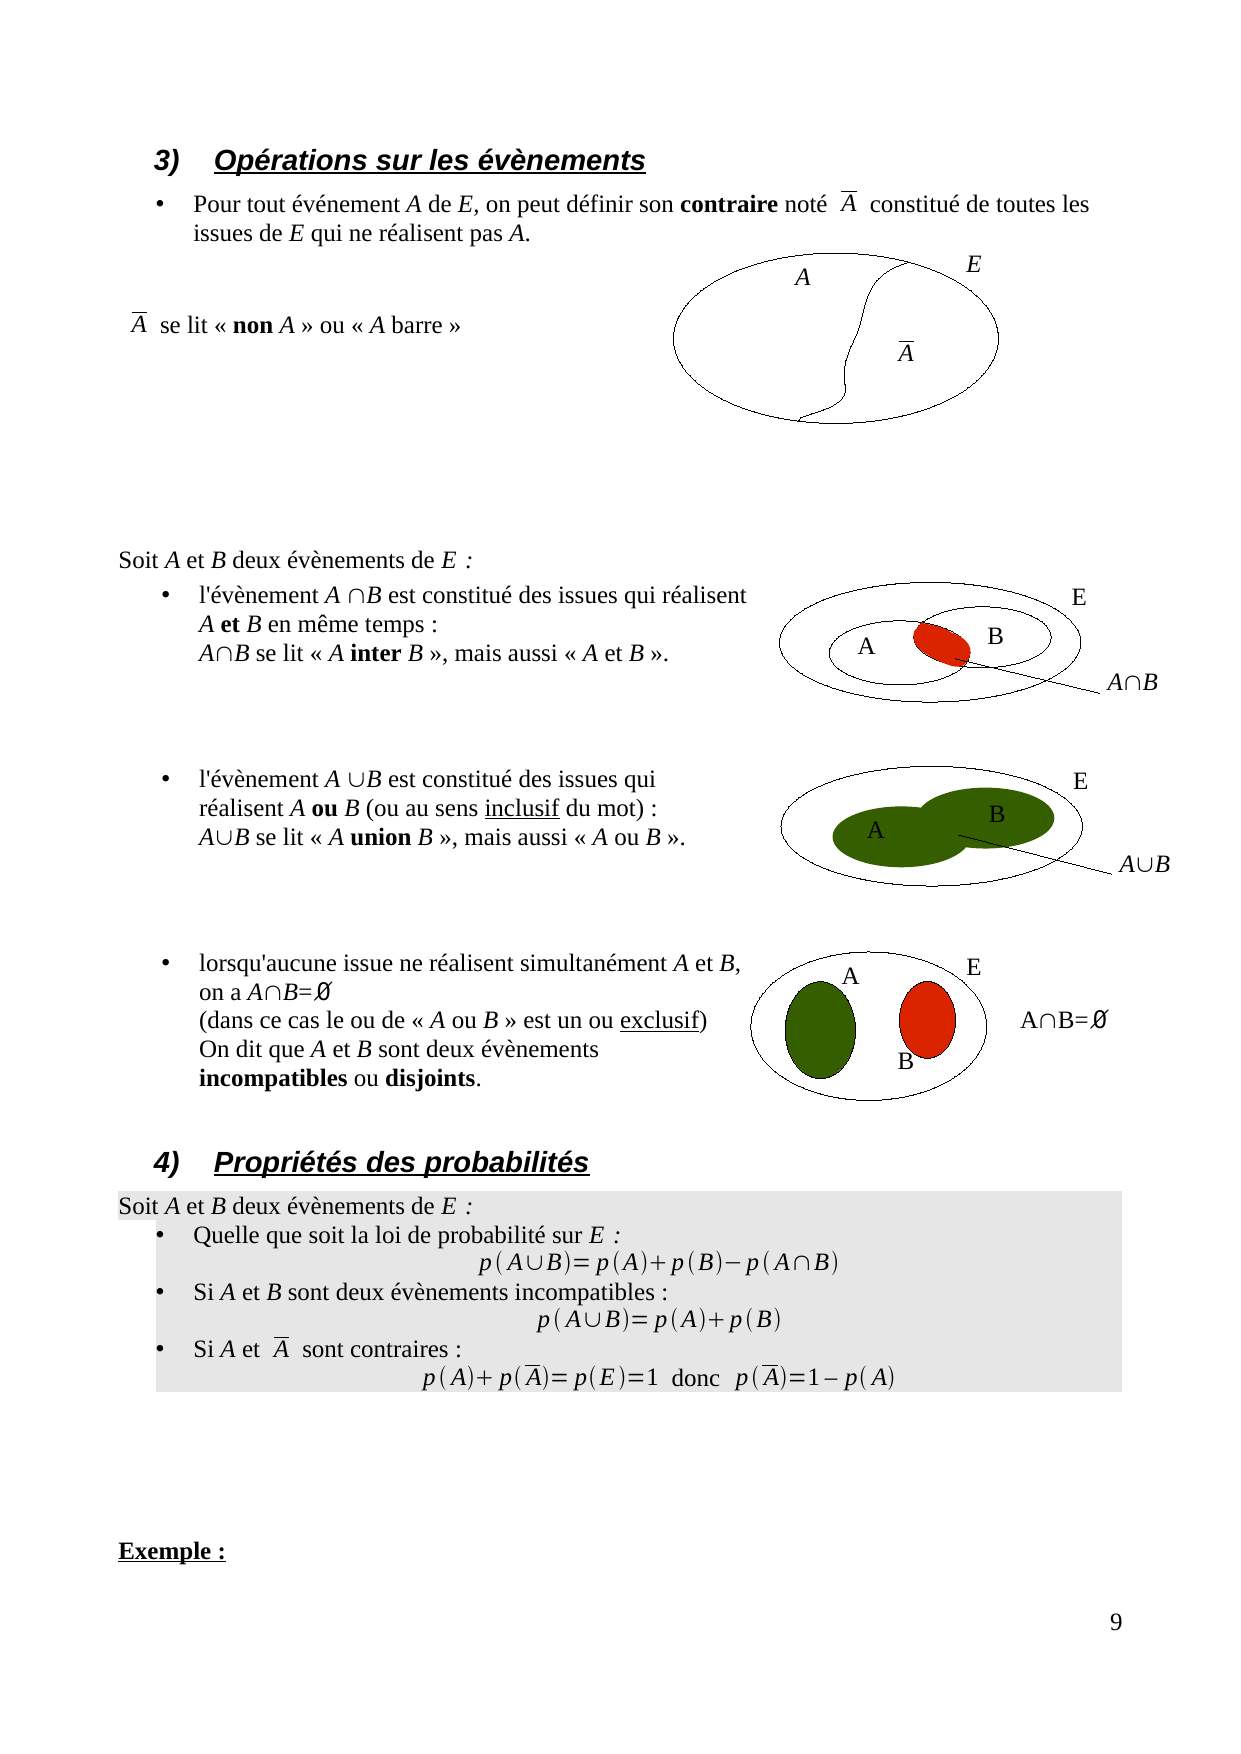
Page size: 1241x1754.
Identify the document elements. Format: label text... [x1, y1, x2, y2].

list Si A et B sont deux évènements incompatibles : [156, 1277, 1122, 1306]
table_header l'évènement A ∪B est constitué des issues qui réalisent A ou B (ou au sens inclusif du mot) : A∪B se lit « A union B », mais aussi « A ou B ». [118, 758, 706, 856]
table_header [706, 758, 1123, 856]
list Pour tout événement A de E, on peut définir son contraire noté constitué de toutes les issues de E qui ne réalisent pas A. [156, 189, 1122, 247]
subtitle Opérations sur les évènements [153, 143, 1122, 177]
table_header [756, 574, 1123, 701]
text Exemple : [118, 1536, 1122, 1564]
table_header [620, 247, 1122, 431]
table_header l'évènement A ∩B est constitué des issues qui réalisent A et B en même temps : A∩B se lit « A inter B », mais aussi « A et B ». [118, 574, 756, 701]
table_header se lit « non A » ou « A barre » [118, 247, 620, 431]
text Soit A et B deux évènements de E : [118, 546, 1122, 574]
table_header A∩B=∅ [753, 942, 1123, 1097]
list Quelle que soit la loi de probabilité sur E : [156, 1220, 1122, 1249]
table_header lorsqu'aucune issue ne réalisent simultanément A et B, on a A∩B=∅ (dans ce cas le ou de « A ou B » est un ou exclusif) On dit que A et B sont deux évènements incompatibles ou disjoints. [118, 942, 752, 1097]
text Soit A et B deux évènements de E : [118, 1191, 1122, 1220]
list Si A et sont contraires : [156, 1334, 1122, 1363]
list donc [156, 1363, 1122, 1392]
subtitle Propriétés des probabilités [153, 1145, 1122, 1179]
